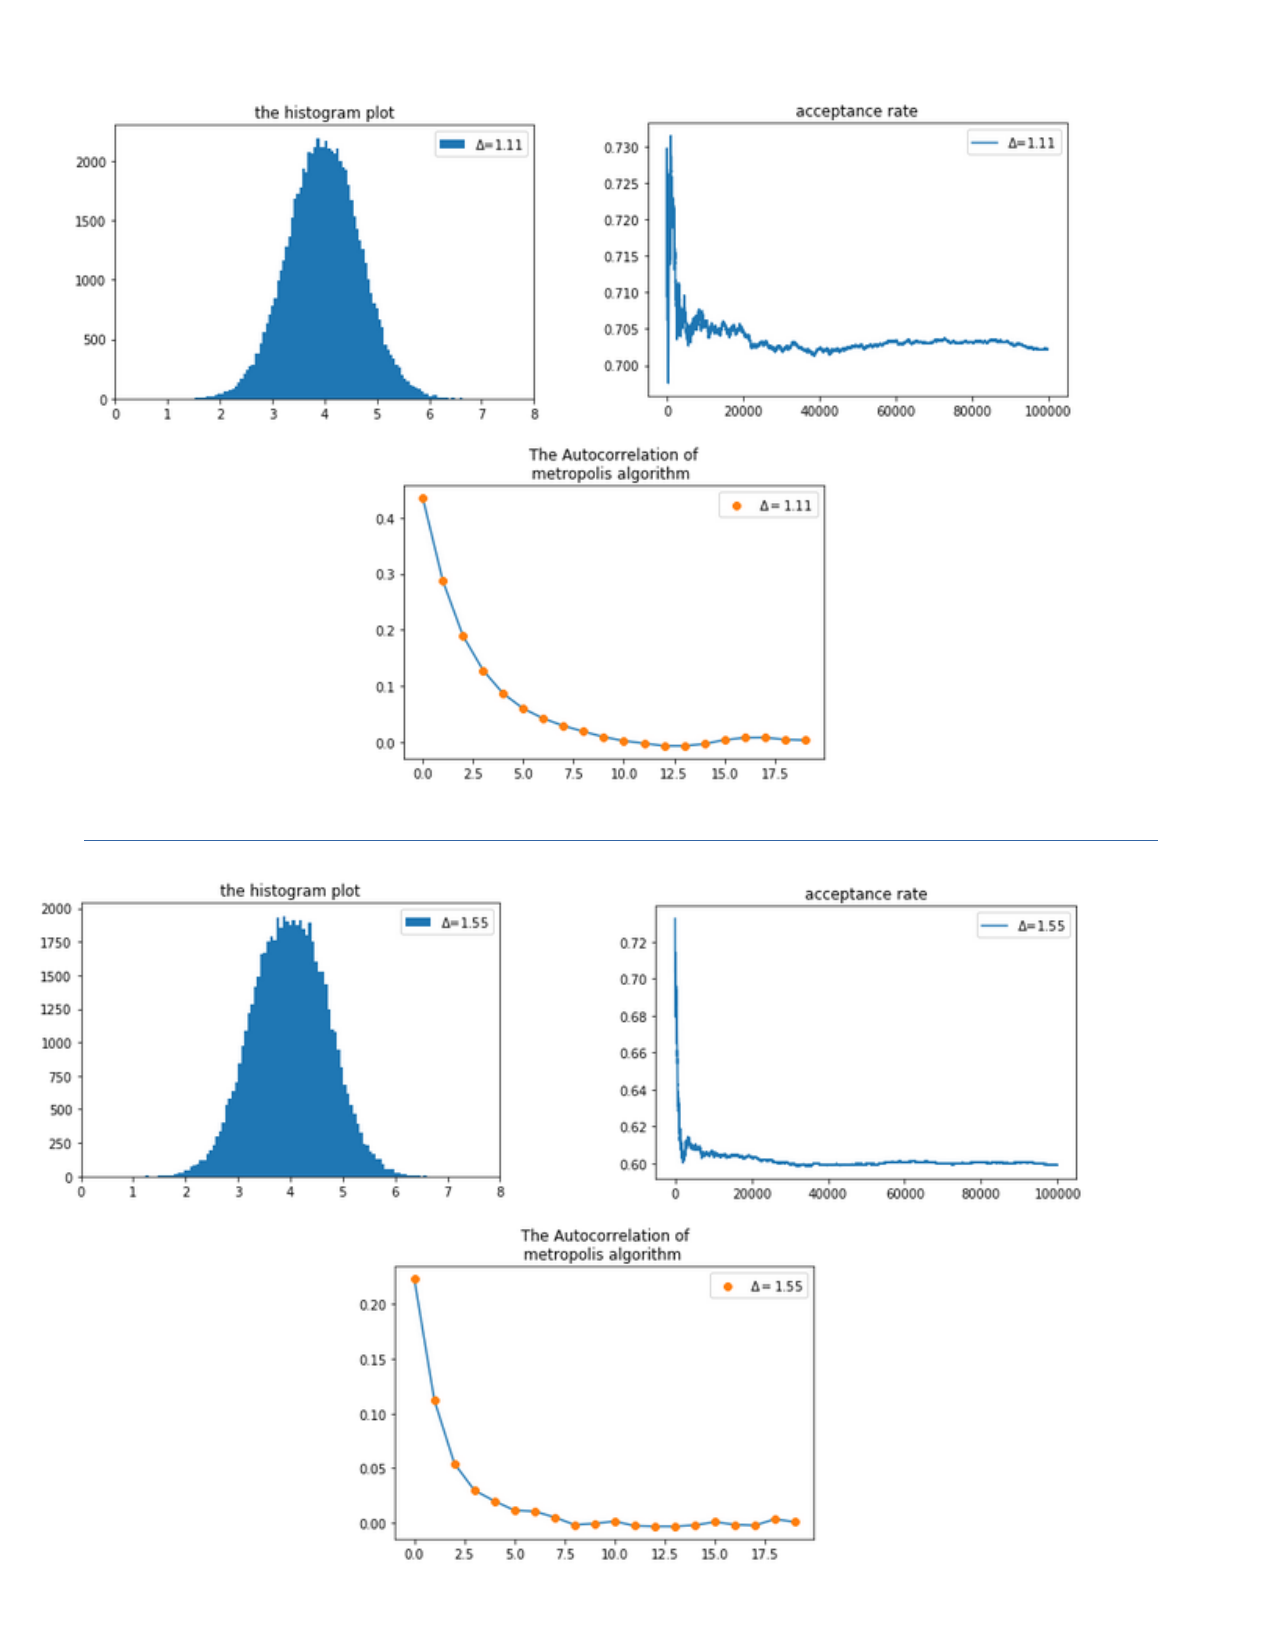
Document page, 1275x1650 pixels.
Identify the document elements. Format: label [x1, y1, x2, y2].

picture [601, 880, 1108, 1212]
picture [593, 97, 1091, 431]
picture [71, 94, 841, 792]
picture [19, 872, 829, 1574]
